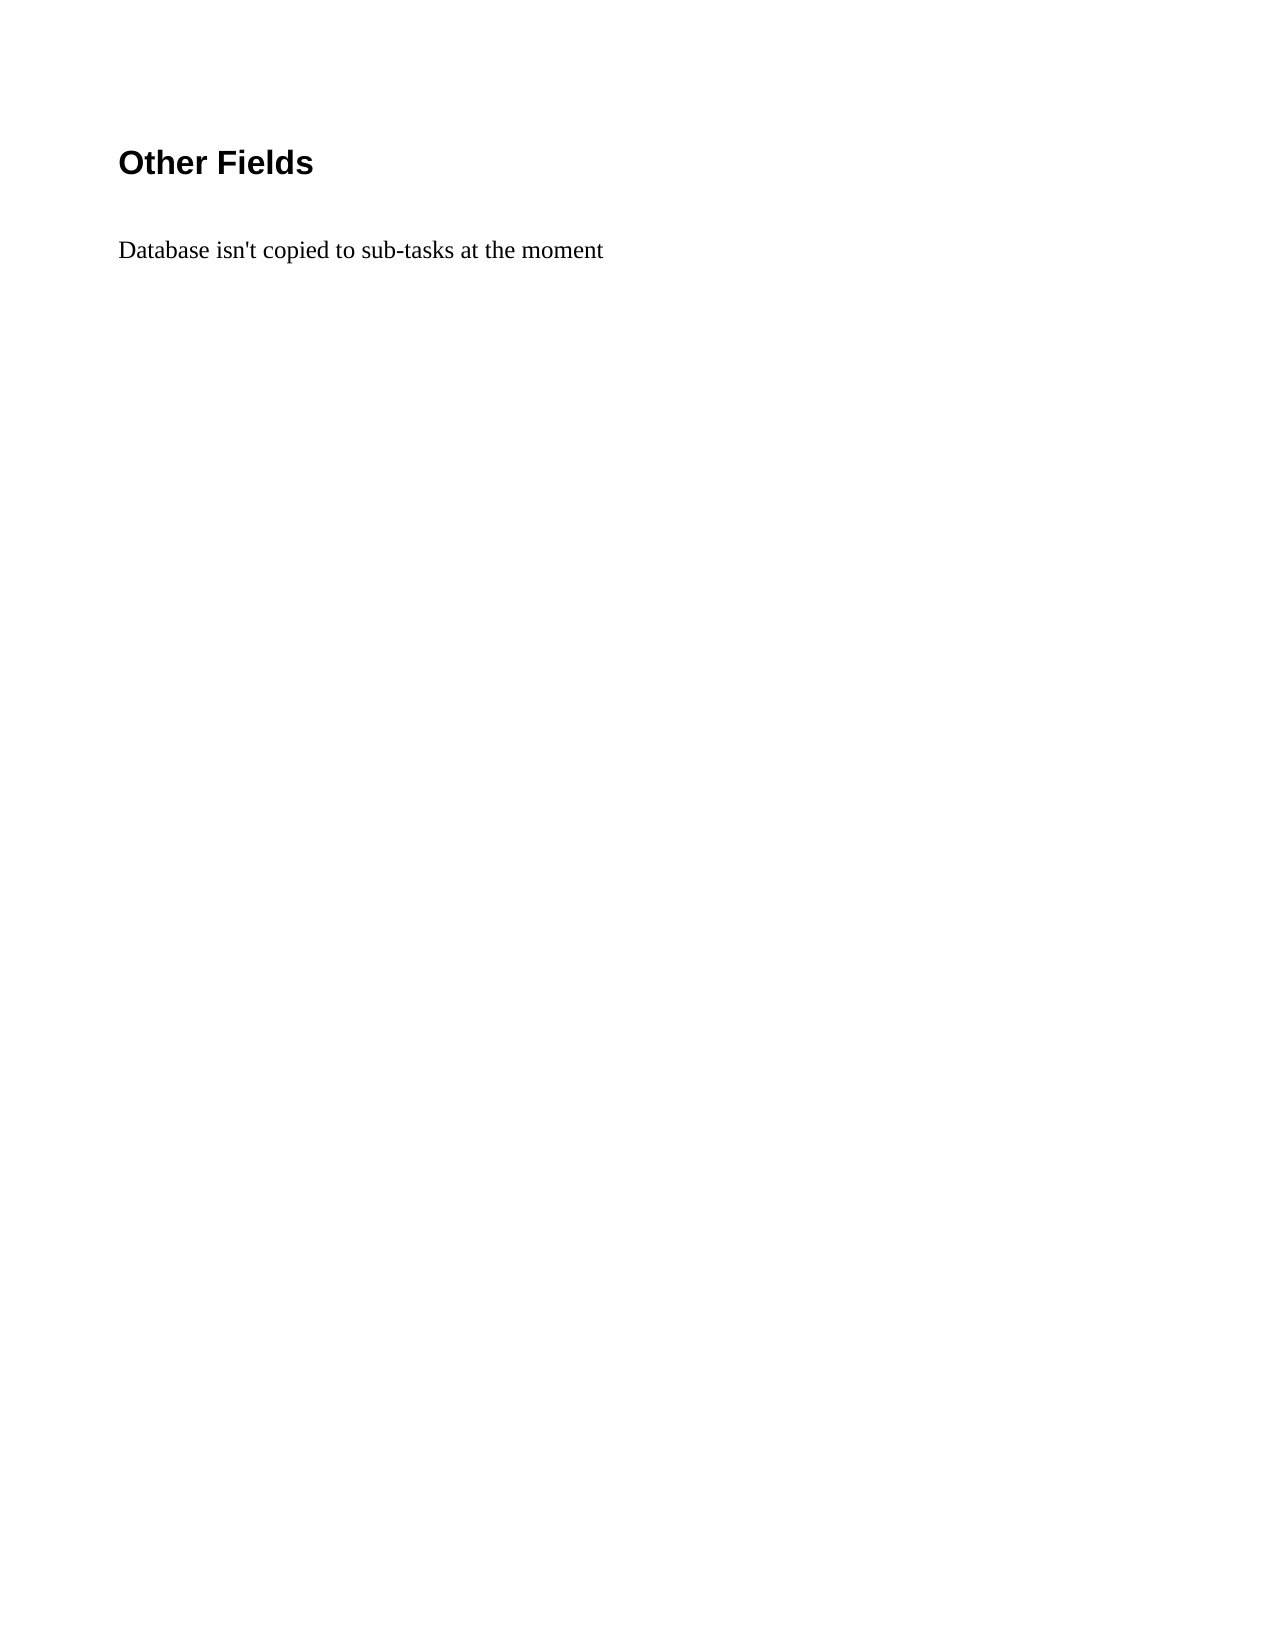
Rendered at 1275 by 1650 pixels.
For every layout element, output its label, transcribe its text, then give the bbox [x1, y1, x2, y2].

subtitle Other Fields [118, 143, 1157, 182]
text Database isn't copied to sub-tasks at the moment [118, 236, 1157, 264]
